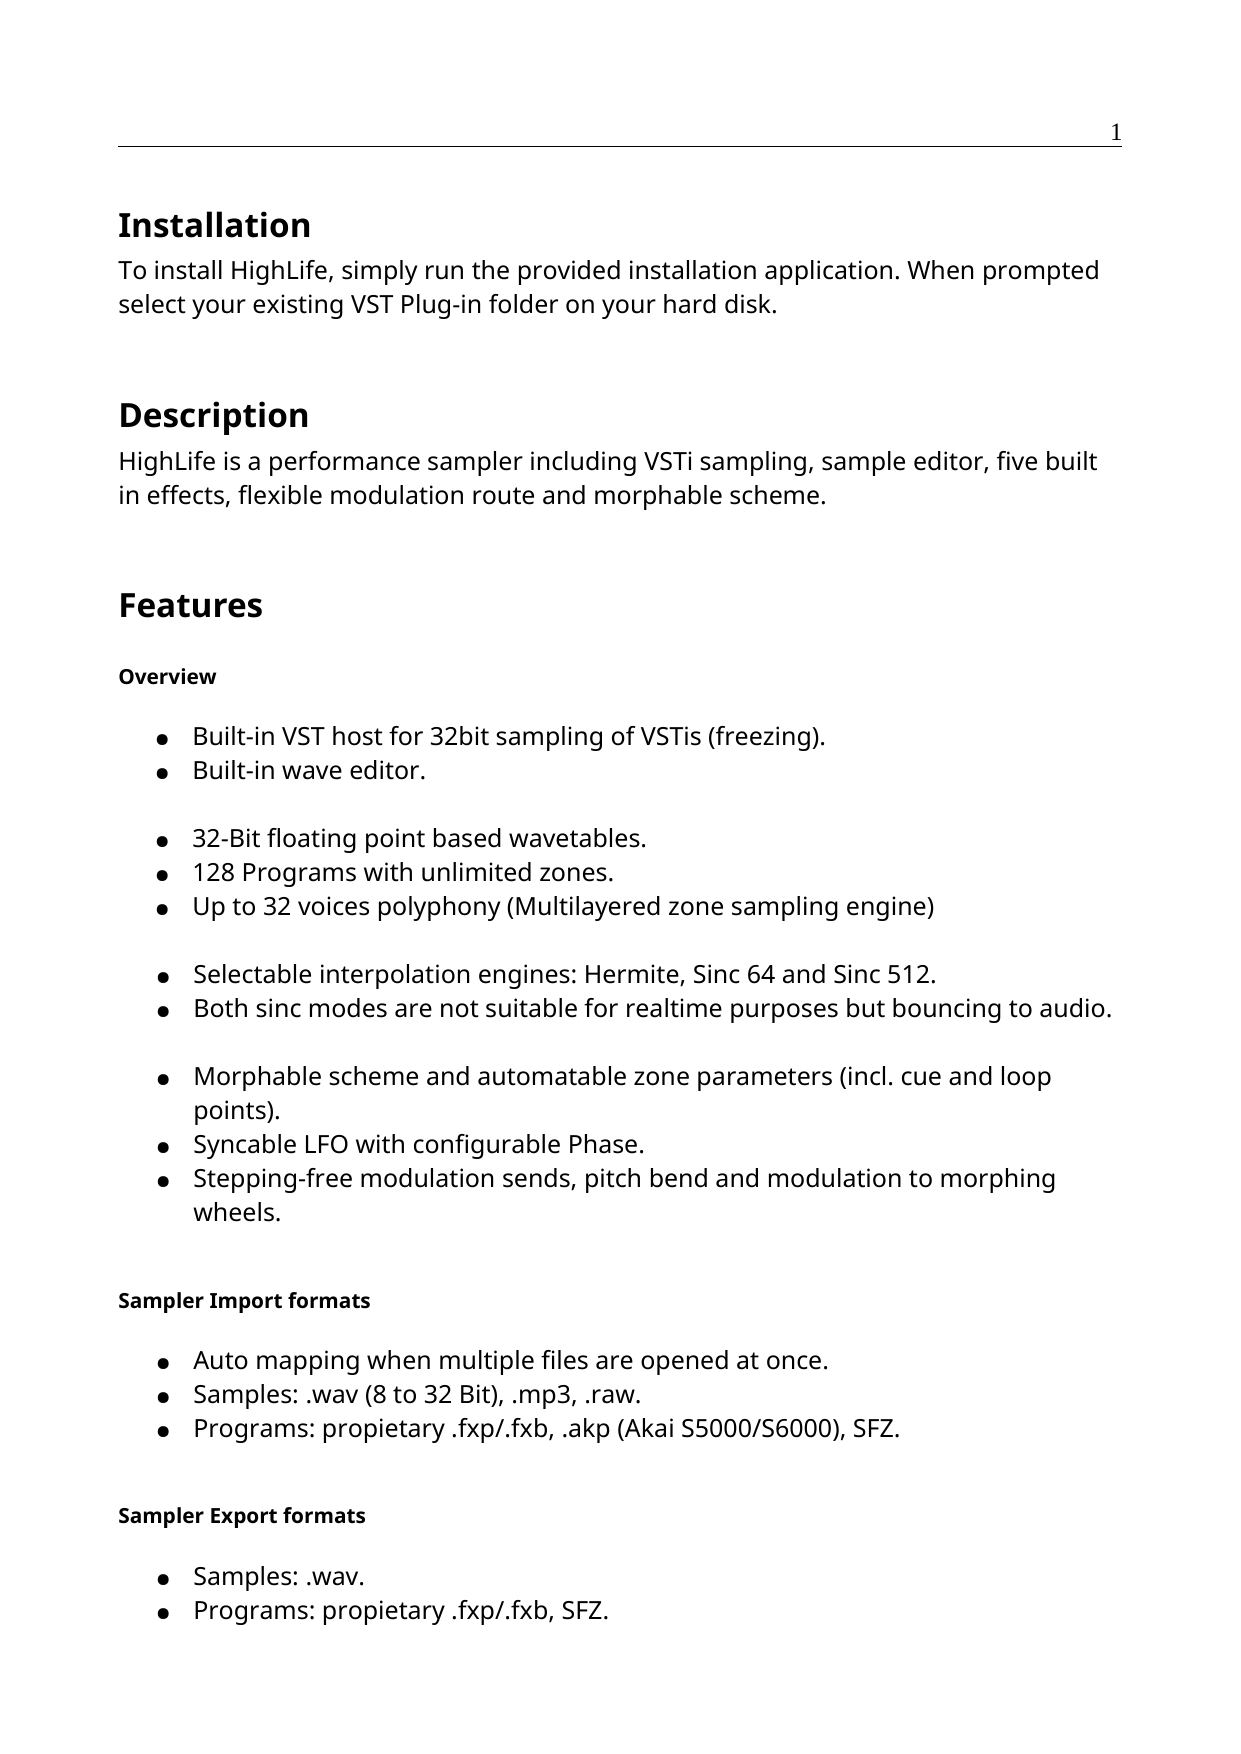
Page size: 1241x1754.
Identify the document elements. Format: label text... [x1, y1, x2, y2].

text in effects, flexible modulation route and morphable scheme. [118, 477, 1122, 511]
text select your existing VST Plug-in folder on your hard disk. [118, 287, 1122, 321]
subtitle Features [118, 582, 1122, 627]
list Programs: propietary .fxp/.fxb, SFZ. [156, 1592, 1122, 1626]
list Syncable LFO with configurable Phase. [156, 1127, 1122, 1161]
list Samples: .wav. [156, 1558, 1122, 1592]
text To install HighLife, simply run the provided installation application. When prompted [118, 253, 1122, 287]
list Samples: .wav (8 to 32 Bit), .mp3, .raw. [156, 1376, 1122, 1411]
list Morphable scheme and automatable zone parameters (incl. cue and loop points). [156, 1059, 1122, 1127]
list Stepping-free modulation sends, pitch bend and modulation to morphing wheels. [156, 1161, 1122, 1229]
subtitle Installation [118, 201, 1122, 247]
list Selectable interpolation engines: Hermite, Sinc 64 and Sinc 512. [156, 957, 1122, 991]
list Built-in VST host for 32bit sampling of VSTis (freezing). [154, 718, 1122, 752]
text Sampler Import formats [118, 1286, 1122, 1314]
list 32-Bit floating point based wavetables. [154, 820, 1122, 854]
list Programs: propietary .fxp/.fxb, .akp (Akai S5000/S6000), SFZ. [156, 1411, 1122, 1444]
text Overview [118, 662, 1122, 690]
list Auto mapping when multiple files are opened at once. [156, 1342, 1122, 1376]
list Up to 32 voices polyphony (Multilayered zone sampling engine) [154, 888, 1122, 923]
subtitle Description [118, 392, 1122, 437]
text Sampler Export formats [118, 1501, 1122, 1530]
list Both sinc modes are not suitable for realtime purposes but bouncing to audio. [156, 991, 1122, 1025]
list 128 Programs with unlimited zones. [154, 854, 1122, 888]
text HighLife is a performance sampler including VSTi sampling, sample editor, five built [118, 443, 1122, 477]
list Built-in wave editor. [154, 752, 1122, 786]
